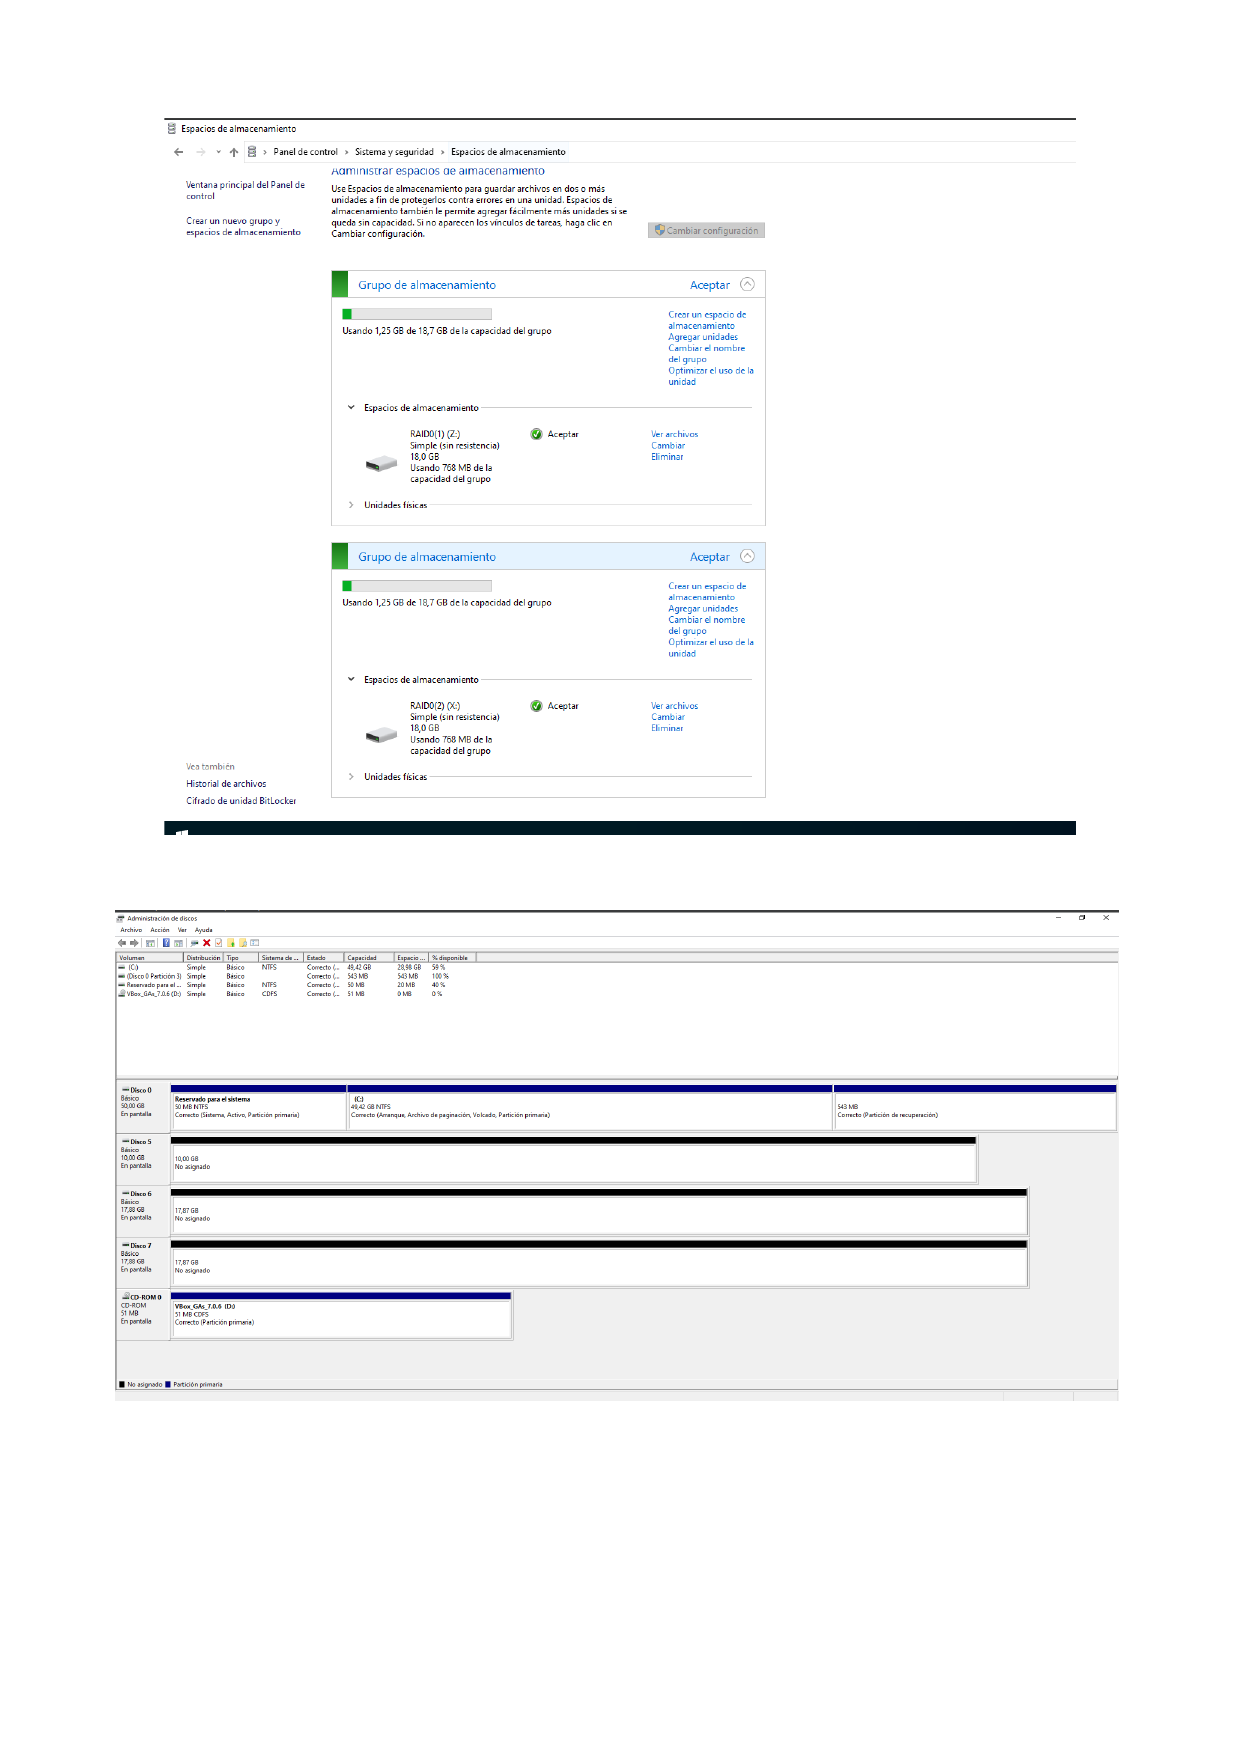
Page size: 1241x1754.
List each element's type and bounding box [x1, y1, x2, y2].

picture [164, 118, 1076, 835]
picture [115, 910, 1119, 1401]
